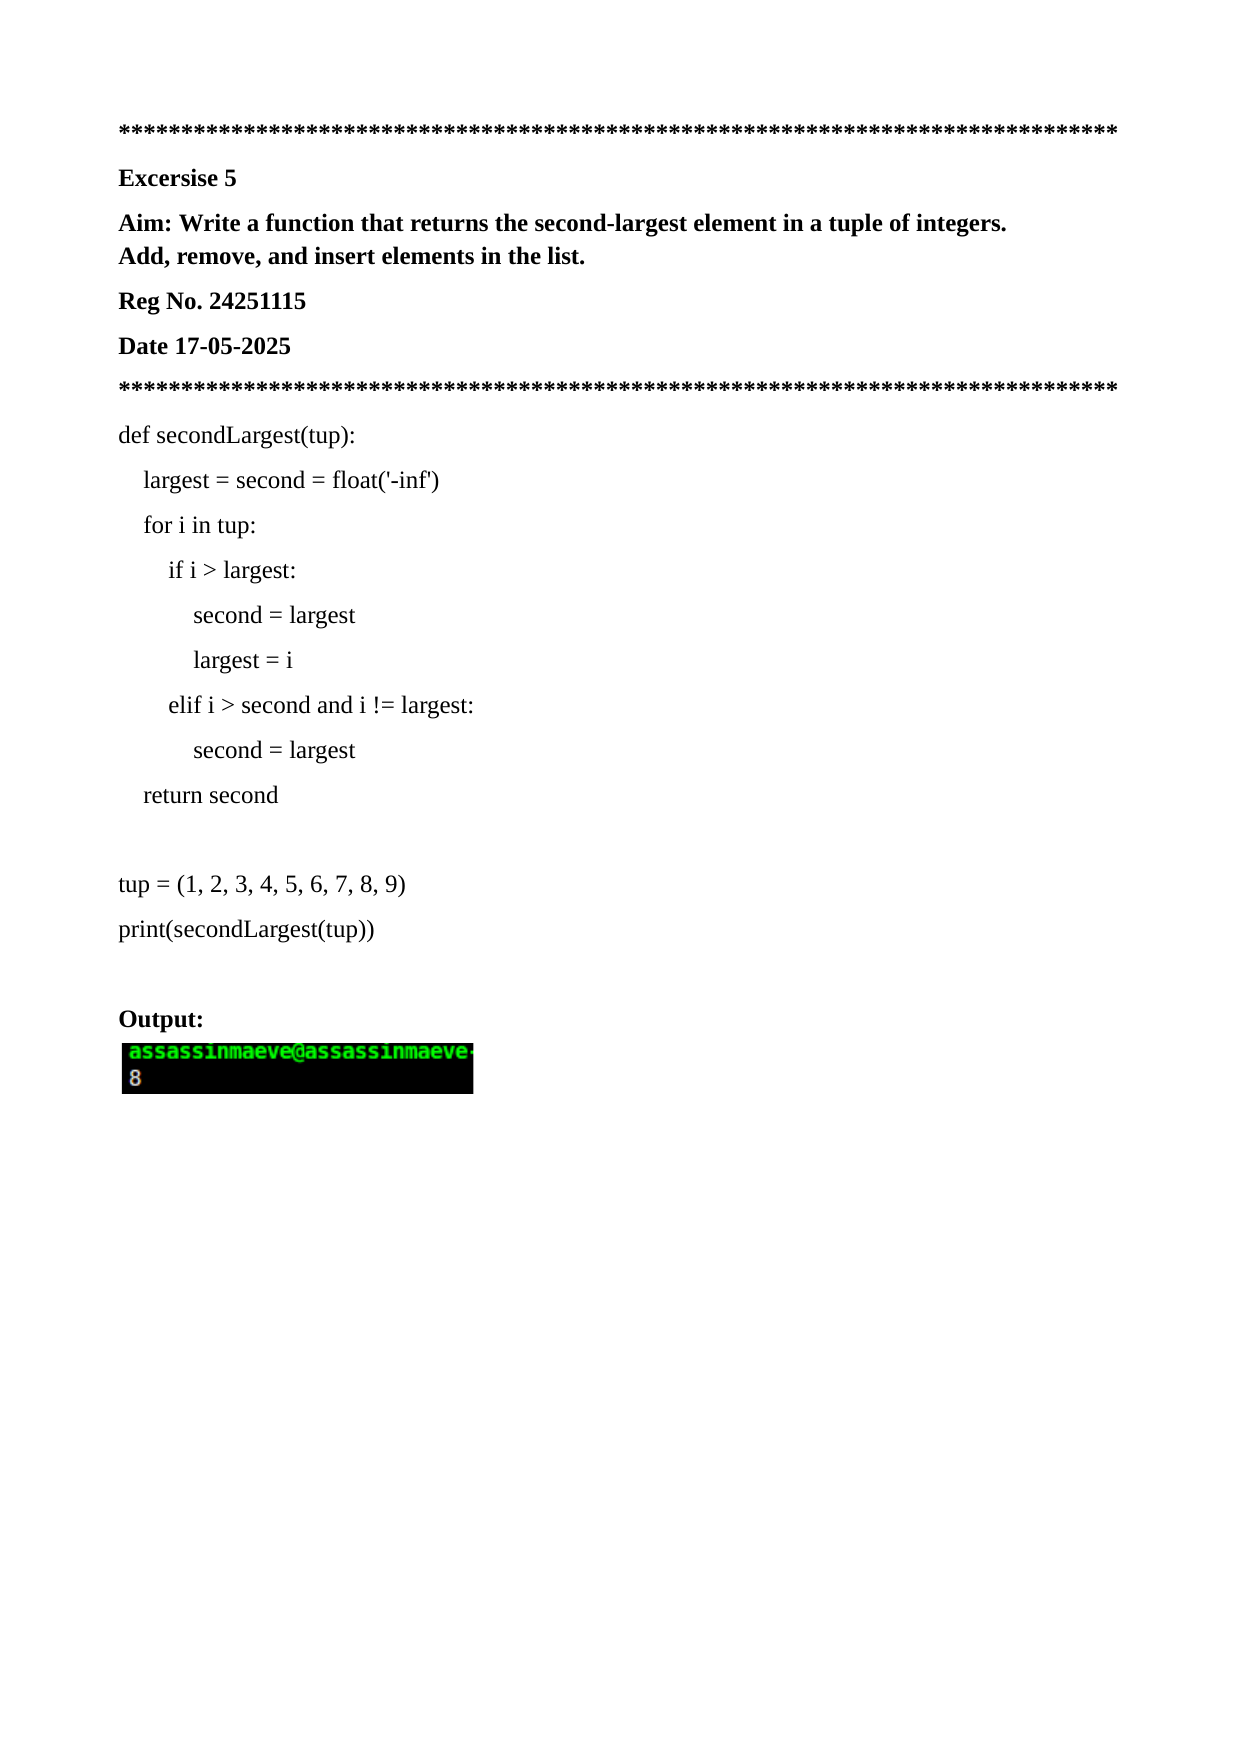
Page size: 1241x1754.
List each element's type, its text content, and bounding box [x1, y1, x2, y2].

text return second [118, 780, 1122, 808]
text Date 17-05-2025 [118, 331, 1122, 359]
text if i > largest: [118, 555, 1122, 584]
text def secondLargest(tup): [118, 421, 1122, 449]
text second = largest [118, 600, 1122, 629]
text ******************************************************************************** [118, 118, 1122, 147]
text Aim: Write a function that returns the second-largest element in a tuple of integers. Add, remove, and insert elements in the list. [118, 208, 1122, 270]
text Excersise 5 [118, 163, 1122, 192]
text tup = (1, 2, 3, 4, 5, 6, 7, 8, 9) [118, 869, 1122, 898]
text second = largest [118, 735, 1122, 763]
text elif i > second and i != largest: [118, 690, 1122, 719]
text print(secondLargest(tup)) [118, 914, 1122, 943]
text Reg No. 24251115 [118, 286, 1122, 314]
text largest = second = float('-inf') [118, 465, 1122, 494]
text ******************************************************************************** [118, 376, 1122, 404]
text Output: [118, 1004, 1122, 1033]
text largest = i [118, 645, 1122, 674]
picture [121, 1043, 474, 1094]
text for i in tup: [118, 510, 1122, 539]
